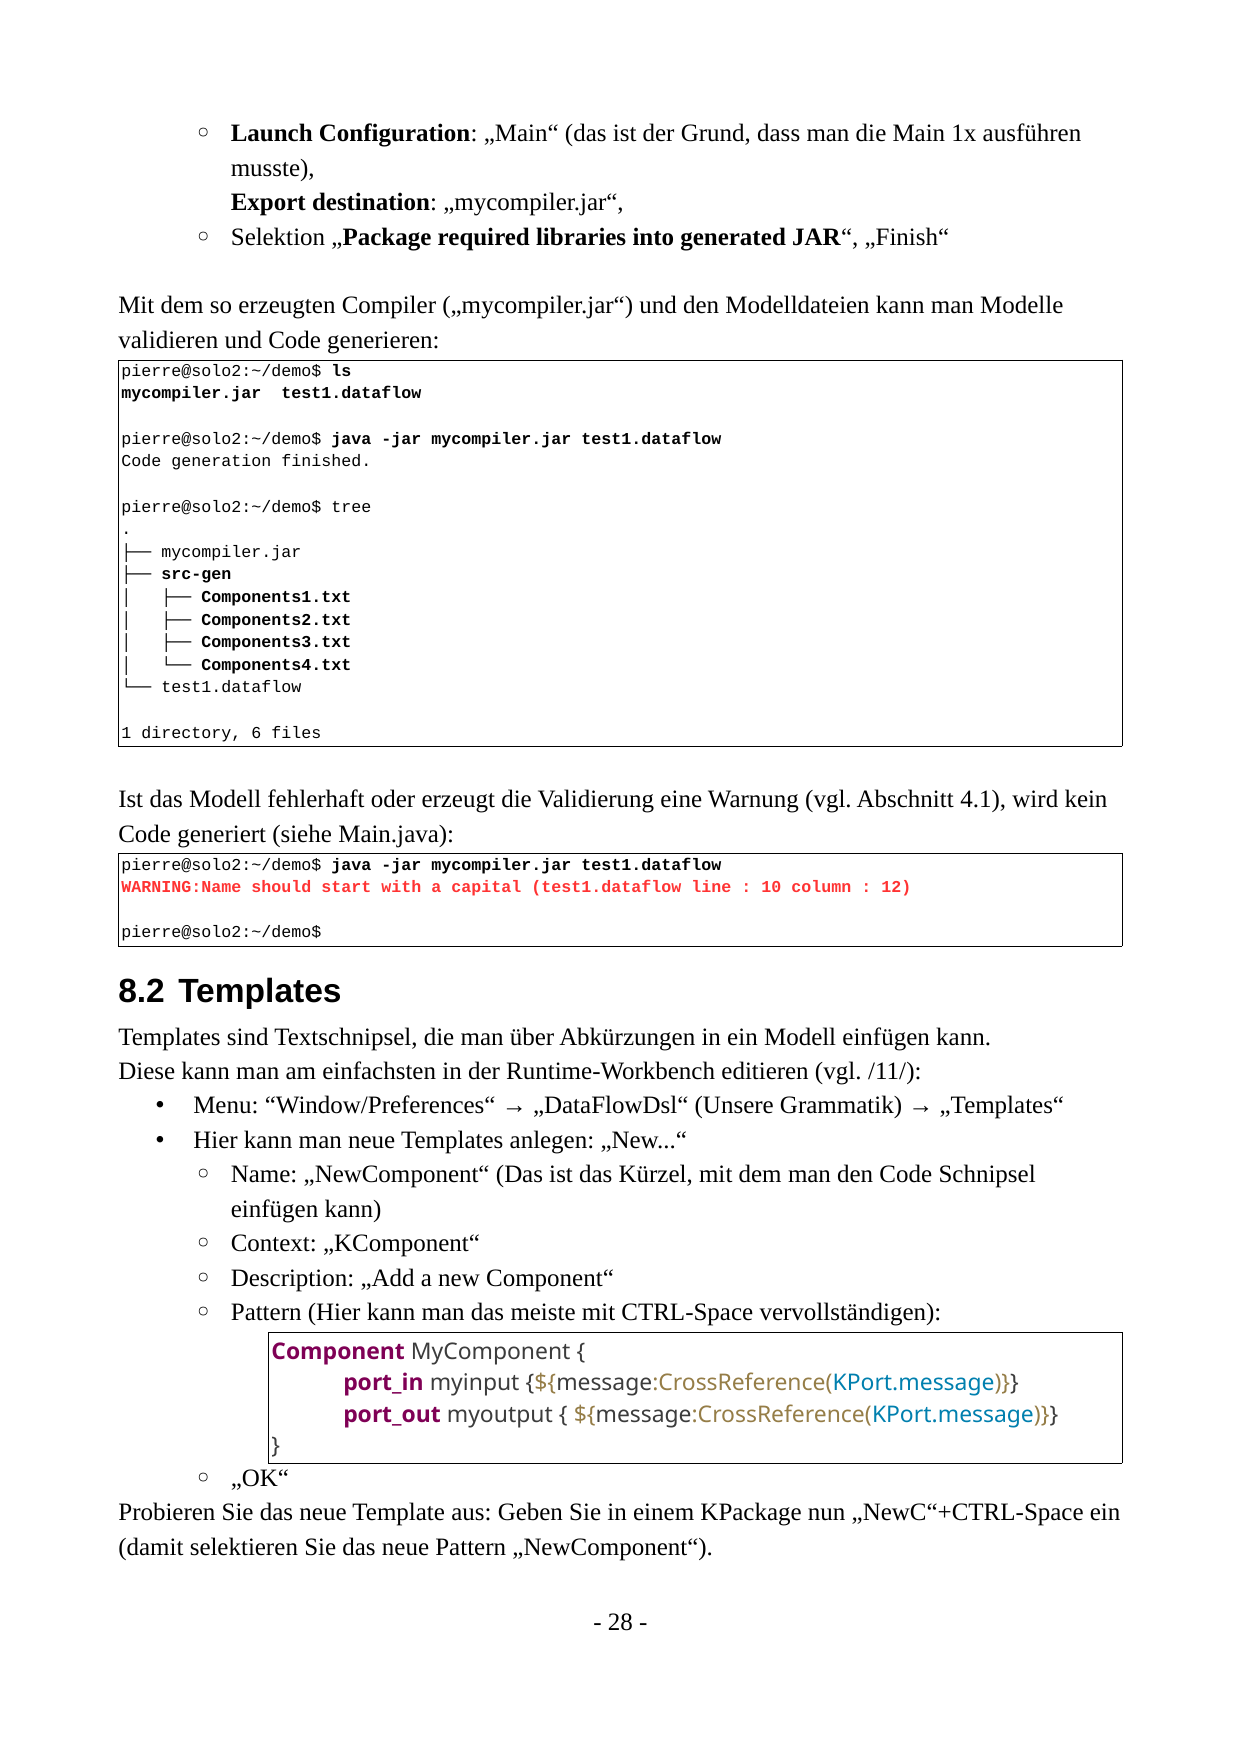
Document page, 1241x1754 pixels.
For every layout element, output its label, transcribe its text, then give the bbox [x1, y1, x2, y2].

text ├── mycompiler.jar [119, 540, 1122, 562]
list Hier kann man neue Templates anlegen: „New...“ [156, 1125, 1122, 1154]
text port_in myinput {${message:CrossReference(KPort.message)}} [269, 1363, 1122, 1394]
list „OK“ [193, 1463, 1122, 1492]
text Ist das Modell fehlerhaft oder erzeugt die Validierung eine Warnung (vgl. Abschnitt 4.1), wird kein Code generiert (siehe Main.java): [118, 784, 1122, 847]
text port_out myoutput { ${message:CrossReference(KPort.message)}} [269, 1394, 1122, 1426]
list Menu: “Window/Preferences“ → „DataFlowDsl“ (Unsere Grammatik) → „Templates“ [156, 1091, 1122, 1119]
text pierre@solo2:~/demo$ java -jar mycompiler.jar test1.dataflow [119, 427, 1122, 449]
list Name: „NewComponent“ (Das ist das Kürzel, mit dem man den Code Schnipsel einfügen kann) [193, 1159, 1122, 1223]
text │ └── Components4.txt [119, 653, 1122, 675]
text └── test1.dataflow [119, 676, 1122, 698]
text Diese kann man am einfachsten in der Runtime-Workbench editieren (vgl. /11/): [118, 1056, 1122, 1085]
list Selektion „Package required libraries into generated JAR“, „Finish“ [193, 222, 1122, 250]
text Code generation finished. [119, 450, 1122, 472]
list Description: „Add a new Component“ [193, 1263, 1122, 1292]
list Context: „KComponent“ [193, 1228, 1122, 1257]
text pierre@solo2:~/demo$ ls [119, 361, 1122, 381]
text │ ├── Components3.txt [119, 631, 1122, 653]
subtitle Templates [118, 971, 1122, 1009]
text . [119, 518, 1122, 539]
text } [269, 1426, 1122, 1463]
text pierre@solo2:~/demo$ [119, 921, 1122, 946]
text Templates sind Textschnipsel, die man über Abkürzungen in ein Modell einfügen kann. [118, 1022, 1122, 1050]
text Mit dem so erzeugten Compiler („mycompiler.jar“) und den Modelldateien kann man Modelle validieren und Code generieren: [118, 291, 1122, 354]
text pierre@solo2:~/demo$ java -jar mycompiler.jar test1.dataflow [119, 854, 1122, 875]
list Pattern (Hier kann man das meiste mit CTRL-Space vervollständigen): [193, 1297, 1122, 1326]
text pierre@solo2:~/demo$ tree [119, 495, 1122, 517]
text mycompiler.jar test1.dataflow [119, 382, 1122, 404]
text Probieren Sie das neue Template aus: Geben Sie in einem KPackage nun „NewC“+CTRL-Space ein (damit selektieren Sie das neue Pattern „NewComponent“). [118, 1497, 1122, 1561]
text WARNING:Name should start with a capital (test1.dataflow line : 10 column : 12) [119, 876, 1122, 898]
text ├── src-gen [119, 563, 1122, 585]
text │ ├── Components2.txt [119, 608, 1122, 630]
text │ ├── Components1.txt [119, 586, 1122, 607]
list Launch Configuration: „Main“ (das ist der Grund, dass man die Main 1x ausführen musste), Export destination: „mycompiler.jar“, [193, 118, 1122, 216]
text 1 directory, 6 files [119, 721, 1122, 746]
text Component MyComponent { [269, 1333, 1122, 1363]
